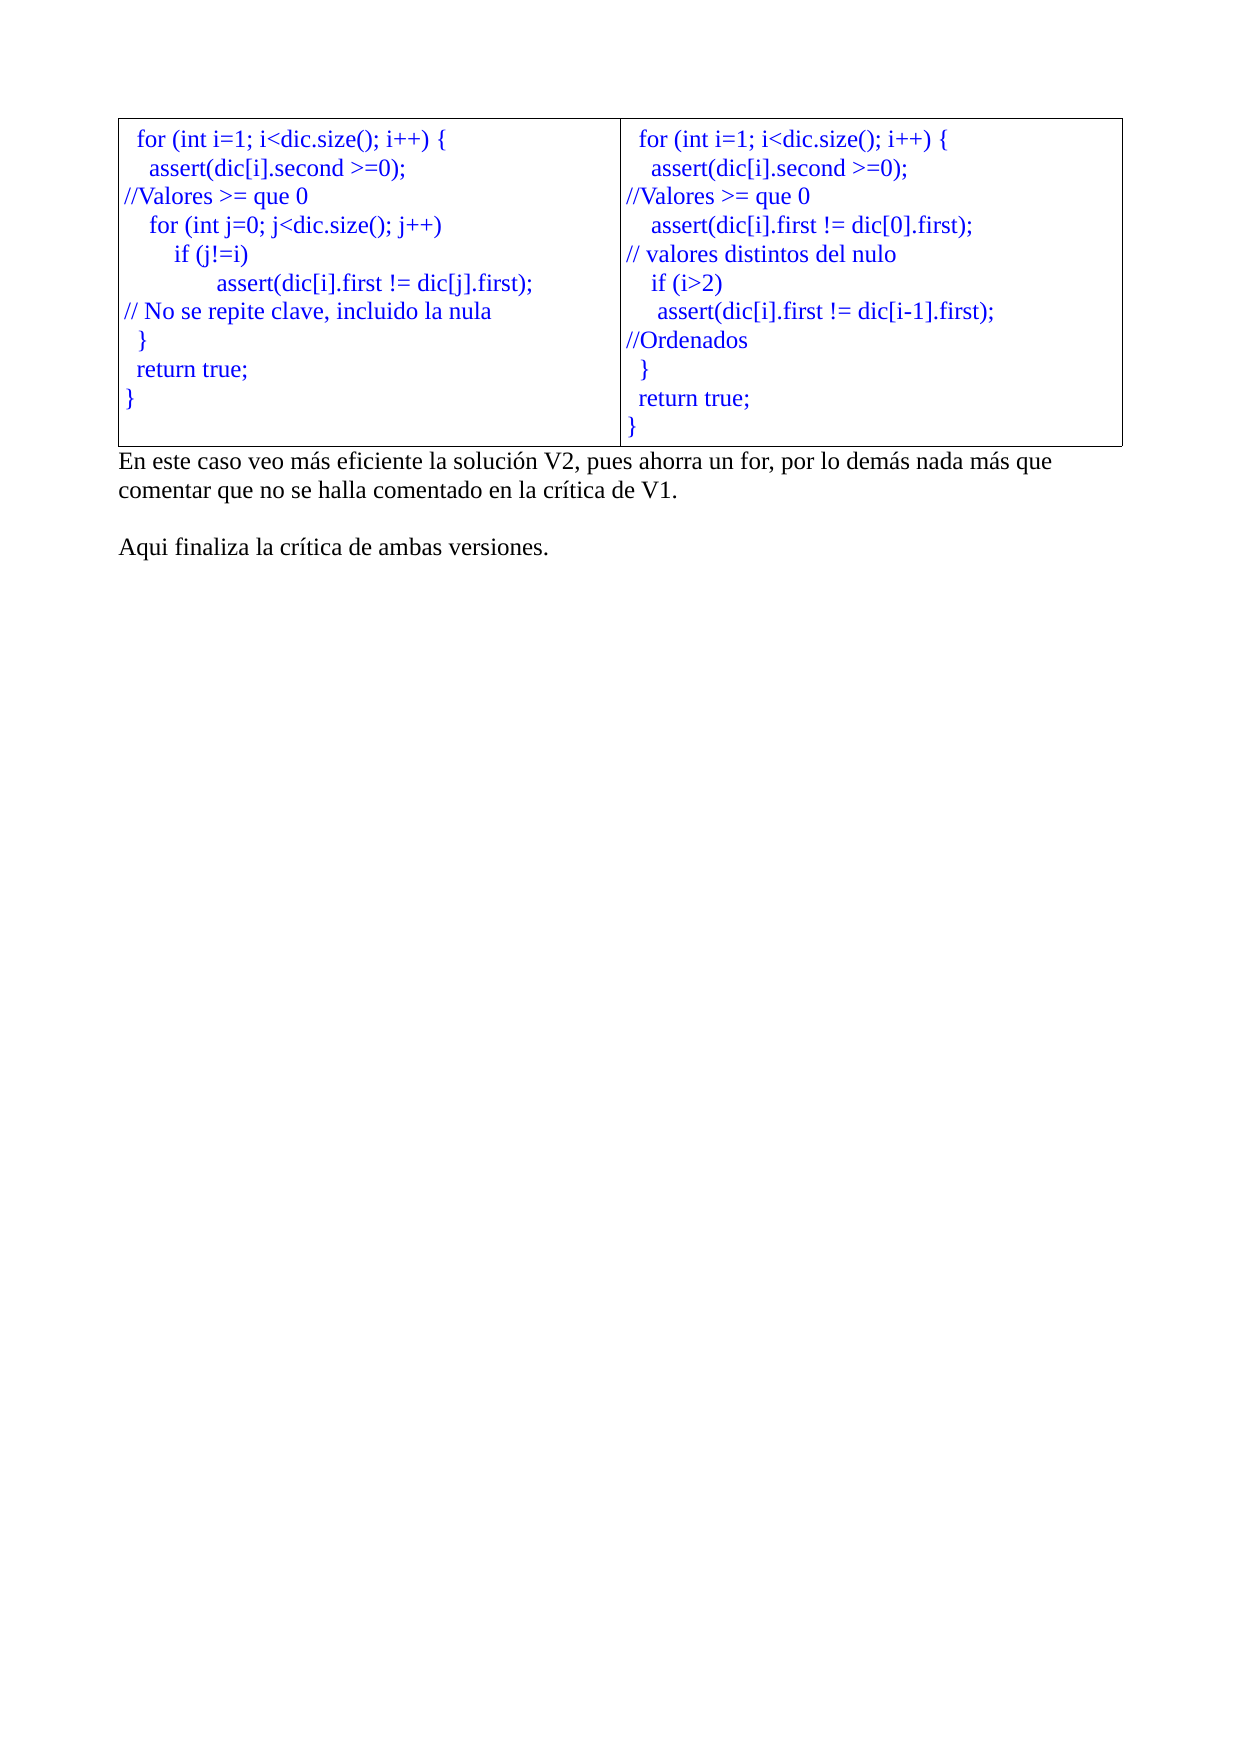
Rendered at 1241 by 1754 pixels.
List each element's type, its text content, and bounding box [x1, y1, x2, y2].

text Aqui finaliza la crítica de ambas versiones. [118, 532, 1122, 561]
table_header for (int i=1; i<dic.size(); i++) { assert(dic[i].second >=0); //Valores >= que 0 assert(dic[i].first != dic[0].first); // valores distintos del nulo if (i>2) assert(dic[i].first != dic[i-1].first); //Ordenados } return true; } [621, 119, 1122, 446]
text En este caso veo más eficiente la solución V2, pues ahorra un for, por lo demás nada más que comentar que no se halla comentado en la crítica de V1. [118, 447, 1122, 503]
table_header for (int i=1; i<dic.size(); i++) { assert(dic[i].second >=0); //Valores >= que 0 for (int j=0; j<dic.size(); j++) if (j!=i) assert(dic[i].first != dic[j].first); // No se repite clave, incluido la nula } return true; } [119, 119, 620, 446]
